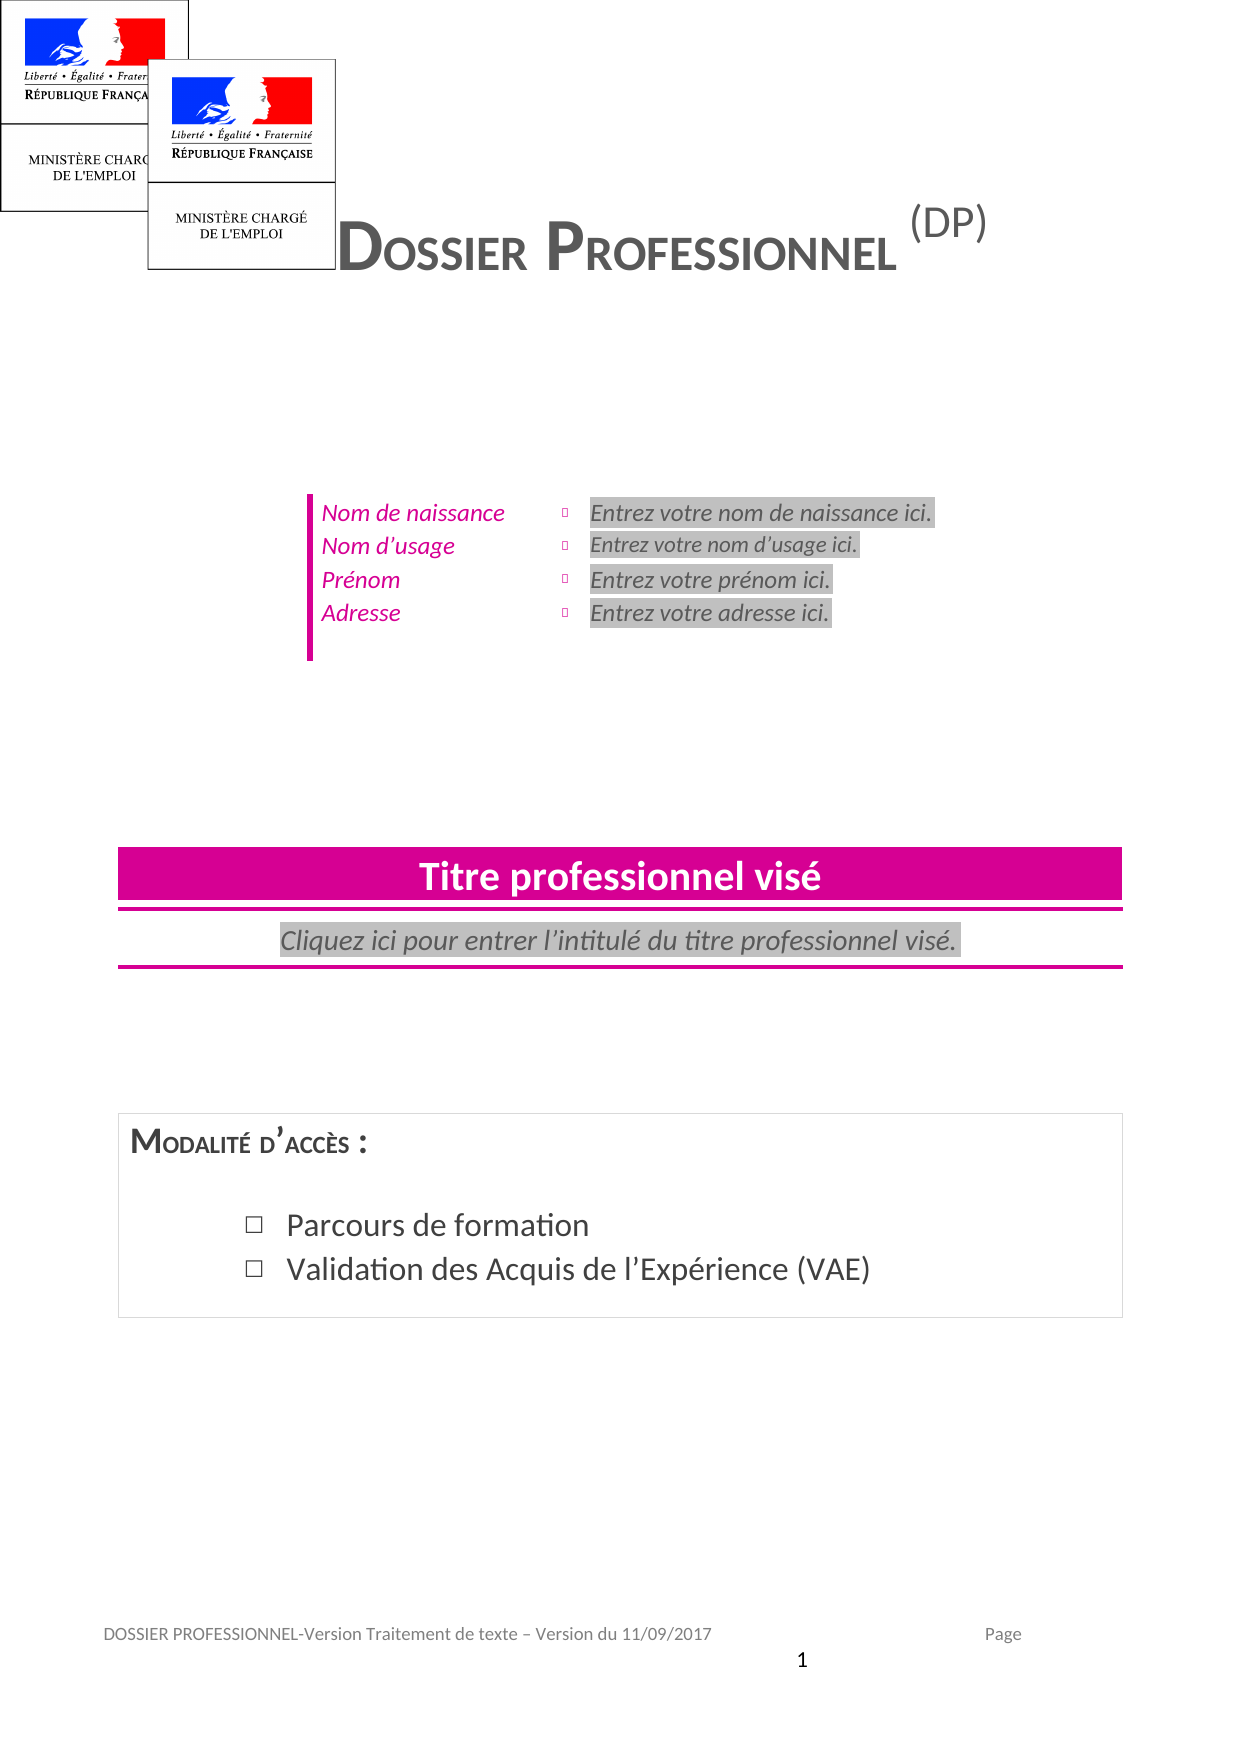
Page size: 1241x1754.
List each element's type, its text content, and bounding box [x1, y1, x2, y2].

table_header Titre professionnel visé [118, 847, 1122, 900]
table_cell [118, 900, 1122, 906]
table_cell  [554, 528, 579, 561]
table_cell Entrez votre nom de naissance ici. [579, 494, 1122, 528]
table_cell  [554, 494, 579, 528]
table_cell [118, 969, 1122, 1113]
table_cell Entrez votre prénom ici. [579, 561, 1122, 594]
table_cell Nom d’usage [313, 528, 554, 561]
table_cell Entrez votre adresse ici. [579, 595, 1122, 661]
table_cell Parcours de formation [275, 1201, 1122, 1245]
table_cell Cliquez ici pour entrer l’intitulé du titre professionnel visé. [118, 911, 1122, 965]
table_cell Nom de naissance [313, 494, 554, 528]
table_header [579, 461, 1122, 494]
table_cell Prénom [313, 561, 554, 594]
table_cell  [554, 561, 579, 594]
picture [0, 0, 336, 270]
table_cell [554, 628, 579, 661]
table_cell ☐ [119, 1245, 275, 1289]
table_cell Entrez votre nom d’usage ici. [579, 528, 1122, 561]
table_cell  [554, 595, 579, 628]
table_cell ☐ [119, 1201, 275, 1245]
table_cell Modalité d’accès : [119, 1114, 1122, 1163]
table_cell Adresse [313, 595, 554, 628]
table_header [554, 461, 579, 494]
table_header [310, 461, 554, 494]
table_cell [313, 628, 554, 661]
table_cell [119, 1163, 1122, 1201]
table_cell [119, 1289, 1122, 1317]
table_cell Validation des Acquis de l’Expérience (VAE) [275, 1245, 1122, 1289]
